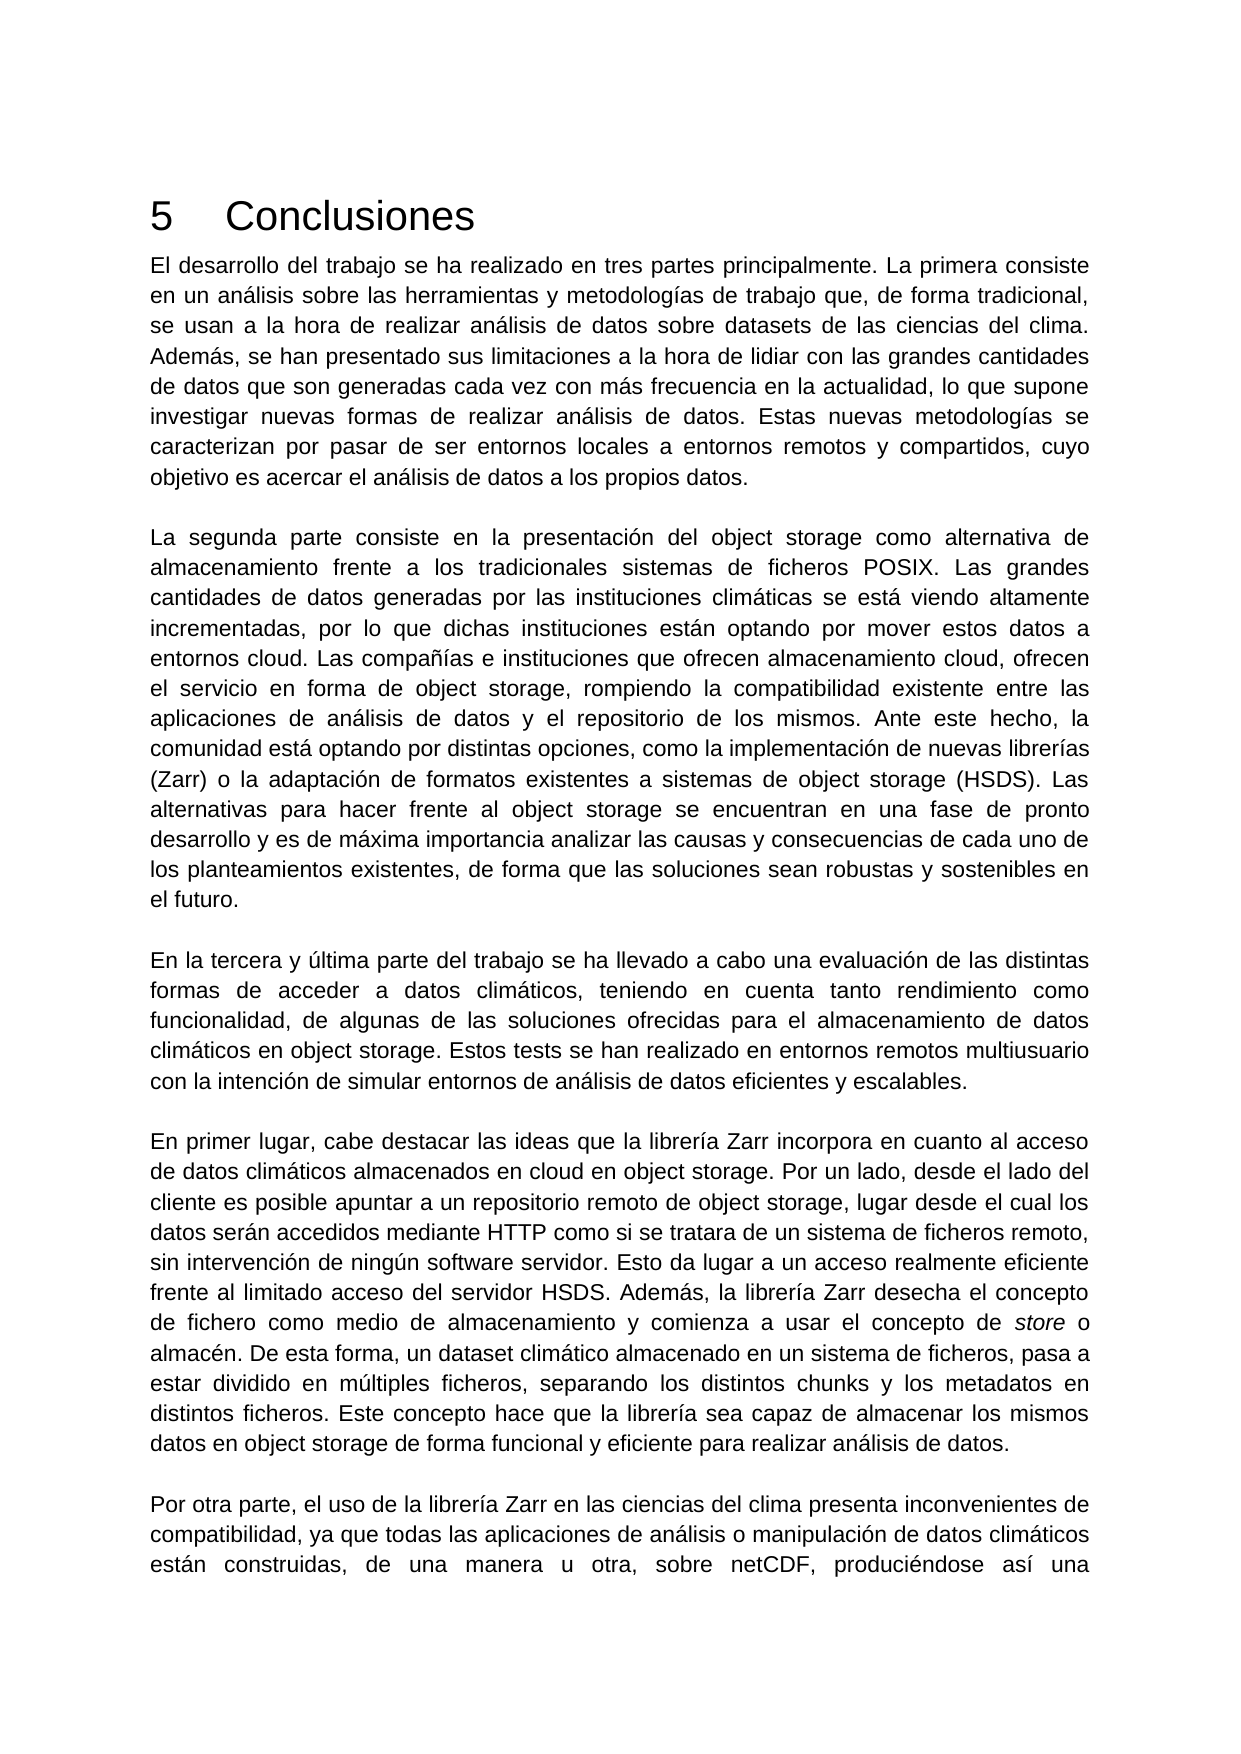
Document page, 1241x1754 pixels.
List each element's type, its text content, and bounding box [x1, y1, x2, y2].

text La segunda parte consiste en la presentación del object storage como alternativa de almacenamiento frente a los tradicionales sistemas de ficheros POSIX. Las grandes cantidades de datos generadas por las instituciones climáticas se está viendo altamente incrementadas, por lo que dichas instituciones están optando por mover estos datos a entornos cloud. Las compañías e instituciones que ofrecen almacenamiento cloud, ofrecen el servicio en forma de object storage, rompiendo la compatibilidad existente entre las aplicaciones de análisis de datos y el repositorio de los mismos. Ante este hecho, la comunidad está optando por distintas opciones, como la implementación de nuevas librerías (Zarr) o la adaptación de formatos existentes a sistemas de object storage (HSDS). Las alternativas para hacer frente al object storage se encuentran en una fase de pronto desarrollo y es de máxima importancia analizar las causas y consecuencias de cada uno de los planteamientos existentes, de forma que las soluciones sean robustas y sostenibles en el futuro. [150, 524, 1090, 913]
text En primer lugar, cabe destacar las ideas que la librería Zarr incorpora en cuanto al acceso de datos climáticos almacenados en cloud en object storage. Por un lado, desde el lado del cliente es posible apuntar a un repositorio remoto de object storage, lugar desde el cual los datos serán accedidos mediante HTTP como si se tratara de un sistema de ficheros remoto, sin intervención de ningún software servidor. Esto da lugar a un acceso realmente eficiente frente al limitado acceso del servidor HSDS. Además, la librería Zarr desecha el concepto de fichero como medio de almacenamiento y comienza a usar el concepto de store o almacén. De esta forma, un dataset climático almacenado en un sistema de ficheros, pasa a estar dividido en múltiples ficheros, separando los distintos chunks y los metadatos en distintos ficheros. Este concepto hace que la librería sea capaz de almacenar los mismos datos en object storage de forma funcional y eficiente para realizar análisis de datos. [150, 1128, 1090, 1457]
text En la tercera y última parte del trabajo se ha llevado a cabo una evaluación de las distintas formas de acceder a datos climáticos, teniendo en cuenta tanto rendimiento como funcionalidad, de algunas de las soluciones ofrecidas para el almacenamiento de datos climáticos en object storage. Estos tests se han realizado en entornos remotos multiusuario con la intención de simular entornos de análisis de datos eficientes y escalables. [150, 947, 1090, 1094]
subtitle Conclusiones [150, 192, 1090, 239]
text El desarrollo del trabajo se ha realizado en tres partes principalmente. La primera consiste en un análisis sobre las herramientas y metodologías de trabajo que, de forma tradicional, se usan a la hora de realizar análisis de datos sobre datasets de las ciencias del clima. Además, se han presentado sus limitaciones a la hora de lidiar con las grandes cantidades de datos que son generadas cada vez con más frecuencia en la actualidad, lo que supone investigar nuevas formas de realizar análisis de datos. Estas nuevas metodologías se caracterizan por pasar de ser entornos locales a entornos remotos y compartidos, cuyo objetivo es acercar el análisis de datos a los propios datos. [150, 252, 1090, 490]
text Por otra parte, el uso de la librería Zarr en las ciencias del clima presenta inconvenientes de compatibilidad, ya que todas las aplicaciones de análisis o manipulación de datos climáticos están construidas, de una manera u otra, sobre netCDF, produciéndose así una [150, 1491, 1090, 1577]
